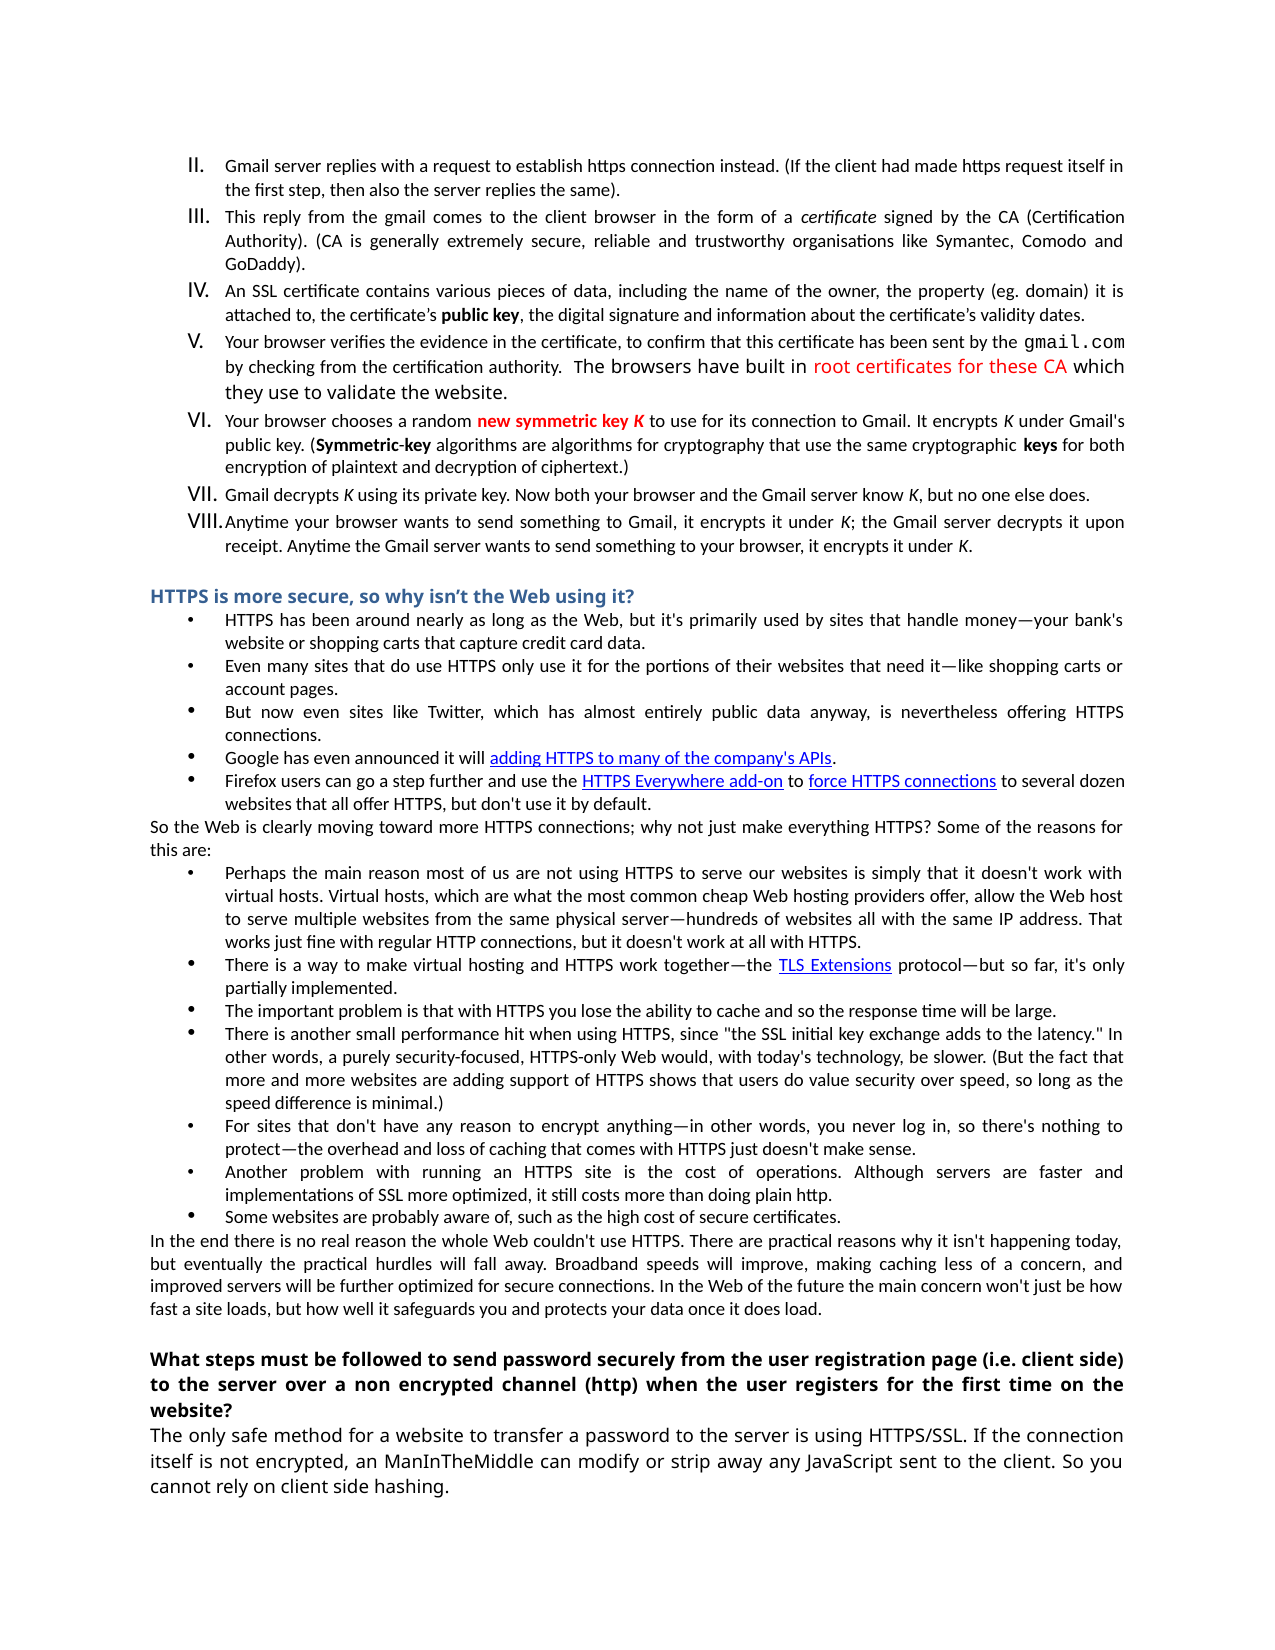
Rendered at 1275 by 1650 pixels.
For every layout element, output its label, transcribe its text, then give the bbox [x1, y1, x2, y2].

list For sites that don't have any reason to encrypt anything—in other words, you never log in, so there's nothing to protect—the overhead and loss of caching that comes with HTTPS just doesn't make sense. [187, 1114, 1125, 1160]
list Some websites are probably aware of, such as the high cost of secure certificates. [187, 1206, 1125, 1229]
text The only safe method for a website to transfer a password to the server is using HTTPS/SSL. If the connection itself is not encrypted, an ManInTheMiddle can modify or strip away any JavaScript sent to the client. So you cannot rely on client side hashing. [150, 1423, 1125, 1499]
list Firefox users can go a step further and use the HTTPS Everywhere add-on to force HTTPS connections to several dozen websites that all offer HTTPS, but don't use it by default. [187, 769, 1125, 816]
list Perhaps the main reason most of us are not using HTTPS to serve our websites is simply that it doesn't work with virtual hosts. Virtual hosts, which are what the most common cheap Web hosting providers offer, allow the Web host to serve multiple websites from the same physical server—hundreds of websites all with the same IP address. That works just fine with regular HTTP connections, but it doesn't work at all with HTTPS. [187, 861, 1125, 953]
list Another problem with running an HTTPS site is the cost of operations. Although servers are faster and implementations of SSL more optimized, it still costs more than doing plain http. [187, 1160, 1125, 1206]
text So the Web is clearly moving toward more HTTPS connections; why not just make everything HTTPS? Some of the reasons for this are: [150, 816, 1125, 861]
list HTTPS has been around nearly as long as the Web, but it's primarily used by sites that handle money—your bank's website or shopping carts that capture credit card data. [187, 609, 1125, 654]
list There is a way to make virtual hosting and HTTPS work together—the TLS Extensions protocol—but so far, it's only partially implemented. [187, 953, 1125, 999]
text In the end there is no real reason the whole Web couldn't use HTTPS. There are practical reasons why it isn't happening today, but eventually the practical hurdles will fall away. Broadband speeds will improve, making caching less of a concern, and improved servers will be further optimized for secure connections. In the Web of the future the main concern won't just be how fast a site loads, but how well it safeguards you and protects your data once it does load. [150, 1229, 1125, 1321]
list The important problem is that with HTTPS you lose the ability to cache and so the response time will be large. [187, 999, 1125, 1022]
list Anytime your browser wants to send something to Gmail, it encrypts it under K; the Gmail server decrypts it upon receipt. Anytime the Gmail server wants to send something to your browser, it encrypts it under K. [187, 507, 1125, 558]
list Gmail server replies with a request to establish https connection instead. (If the client had made https request itself in the first step, then also the server replies the same). [187, 150, 1125, 201]
list Even many sites that do use HTTPS only use it for the portions of their websites that need it—like shopping carts or account pages. [187, 654, 1125, 700]
list Google has even announced it will adding HTTPS to many of the company's APIs. [187, 746, 1125, 769]
list Your browser verifies the evidence in the certificate, to confirm that this certificate has been sent by the gmail.com by checking from the certification authority. The browsers have built in root certificates for these CA which they use to validate the website. [187, 326, 1125, 405]
list There is another small performance hit when using HTTPS, since "the SSL initial key exchange adds to the latency." In other words, a purely security-focused, HTTPS-only Web would, with today's technology, be slower. (But the fact that more and more websites are adding support of HTTPS shows that users do value security over speed, so long as the speed difference is minimal.) [187, 1022, 1125, 1114]
text What steps must be followed to send password securely from the user registration page (i.e. client side) to the server over a non encrypted channel (http) when the user registers for the first time on the website? [150, 1346, 1125, 1423]
list An SSL certificate contains various pieces of data, including the name of the owner, the property (eg. domain) it is attached to, the certificate’s public key, the digital signature and information about the certificate’s validity dates. [187, 275, 1125, 326]
list This reply from the gmail comes to the client browser in the form of a certificate signed by the CA (Certification Authority). (CA is generally extremely secure, reliable and trustworthy organisations like Symantec, Comodo and GoDaddy). [187, 201, 1125, 275]
list But now even sites like Twitter, which has almost entirely public data anyway, is nevertheless offering HTTPS connections. [187, 700, 1125, 746]
list Your browser chooses a random new symmetric key K to use for its connection to Gmail. It encrypts K under Gmail's public key. (Symmetric-key algorithms are algorithms for cryptography that use the same cryptographic keys for both encryption of plaintext and decryption of ciphertext.) [187, 405, 1125, 479]
subtitle HTTPS is more secure, so why isn’t the Web using it? [150, 583, 1125, 609]
list Gmail decrypts K using its private key. Now both your browser and the Gmail server know K, but no one else does. [187, 479, 1125, 507]
